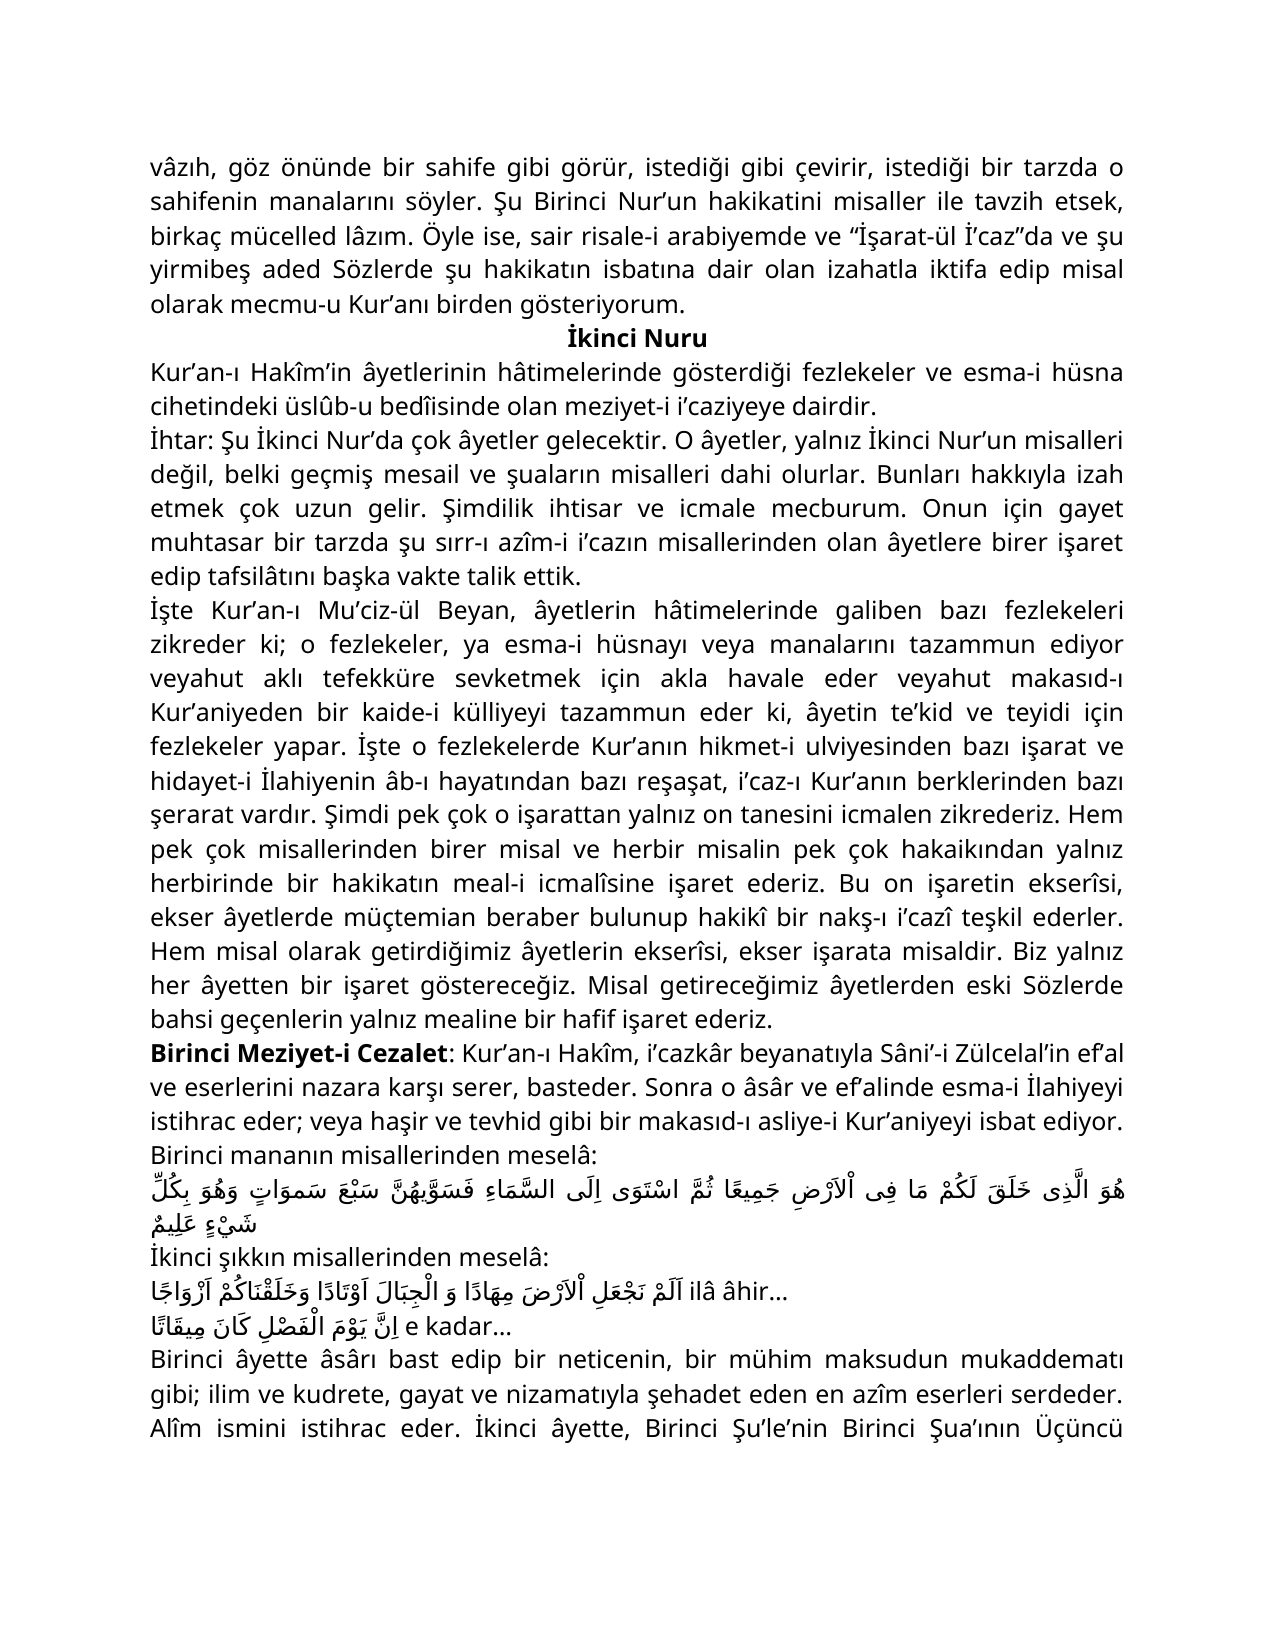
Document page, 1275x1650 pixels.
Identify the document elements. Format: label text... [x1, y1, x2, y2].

text هُوَ الَّذِى خَلَقَ لَكُمْ مَا فِى اْلاَرْضِ جَمِيعًا ثُمَّ اسْتَوَى اِلَى السَّمَاءِ فَسَوَّيهُنَّ سَبْعَ سَموَاتٍ وَهُوَ بِكُلِّ شَيْءٍ عَلِيمٌ [150, 1172, 1125, 1240]
text İşte Kur’an-ı Mu’ciz-ül Beyan, âyetlerin hâtimelerinde galiben bazı fezlekeleri zikreder ki; o fezlekeler, ya esma-i hüsnayı veya manalarını tazammun ediyor veyahut aklı tefekküre sevketmek için akla havale eder veyahut makasıd-ı Kur’aniyeden bir kaide-i külliyeyi tazammun eder ki, âyetin te’kid ve teyidi için fezlekeler yapar. İşte o fezlekelerde Kur’anın hikmet-i ulviyesinden bazı işarat ve hidayet-i İlahiyenin âb-ı hayatından bazı reşaşat, i’caz-ı Kur’anın berklerinden bazı şerarat vardır. Şimdi pek çok o işarattan yalnız on tanesini icmalen zikrederiz. Hem pek çok misallerinden birer misal ve herbir misalin pek çok hakaikından yalnız herbirinde bir hakikatın meal-i icmalîsine işaret ederiz. Bu on işaretin ekserîsi, ekser âyetlerde müçtemian beraber bulunup hakikî bir nakş-ı i’cazî teşkil ederler. Hem misal olarak getirdiğimiz âyetlerin ekserîsi, ekser işarata misaldir. Biz yalnız her âyetten bir işaret göstereceğiz. Misal getireceğimiz âyetlerden eski Sözlerde bahsi geçenlerin yalnız mealine bir hafif işaret ederiz. [150, 593, 1125, 1036]
text vâzıh, göz önünde bir sahife gibi görür, istediği gibi çevirir, istediği bir tarzda o sahifenin manalarını söyler. Şu Birinci Nur’un hakikatini misaller ile tavzih etsek, birkaç mücelled lâzım. Öyle ise, sair risale-i arabiyemde ve “İşarat-ül İ’caz”da ve şu yirmibeş aded Sözlerde şu hakikatın isbatına dair olan izahatla iktifa edip misal olarak mecmu-u Kur’anı birden gösteriyorum. [150, 150, 1125, 320]
text Kur’an-ı Hakîm’in âyetlerinin hâtimelerinde gösterdiği fezlekeler ve esma-i hüsna cihetindeki üslûb-u bedîisinde olan meziyet-i i’caziyeye dairdir. [150, 354, 1125, 422]
text Birinci Meziyet-i Cezalet: Kur’an-ı Hakîm, i’cazkâr beyanatıyla Sâni’-i Zülcelal’in ef’al ve eserlerini nazara karşı serer, basteder. Sonra o âsâr ve ef’alinde esma-i İlahiyeyi istihrac eder; veya haşir ve tevhid gibi bir makasıd-ı asliye-i Kur’aniyeyi isbat ediyor. Birinci mananın misallerinden meselâ: [150, 1036, 1125, 1172]
text İkinci şıkkın misallerinden meselâ: [150, 1240, 1125, 1274]
text İhtar: Şu İkinci Nur’da çok âyetler gelecektir. O âyetler, yalnız İkinci Nur’un misalleri değil, belki geçmiş mesail ve şuaların misalleri dahi olurlar. Bunları hakkıyla izah etmek çok uzun gelir. Şimdilik ihtisar ve icmale mecburum. Onun için gayet muhtasar bir tarzda şu sırr-ı azîm-i i’cazın misallerinden olan âyetlere birer işaret edip tafsilâtını başka vakte talik ettik. [150, 422, 1125, 593]
text Birinci âyette âsârı bast edip bir neticenin, bir mühim maksudun mukaddematı gibi; ilim ve kudrete, gayat ve nizamatıyla şehadet eden en azîm eserleri serdeder. Alîm ismini istihrac eder. İkinci âyette, Birinci Şu’le’nin Birinci Şua’ının Üçüncü [150, 1342, 1125, 1444]
text اِنَّ يَوْمَ الْفَصْلِ كَانَ مِيقَاتًا e kadar… [150, 1308, 1125, 1342]
subtitle İkinci Nuru [150, 320, 1125, 354]
text اَلَمْ نَجْعَلِ اْلاَرْضَ مِهَادًا وَ الْجِبَالَ اَوْتَادًا وَخَلَقْنَاكُمْ اَزْوَاجًا ilâ âhir… [150, 1274, 1125, 1308]
